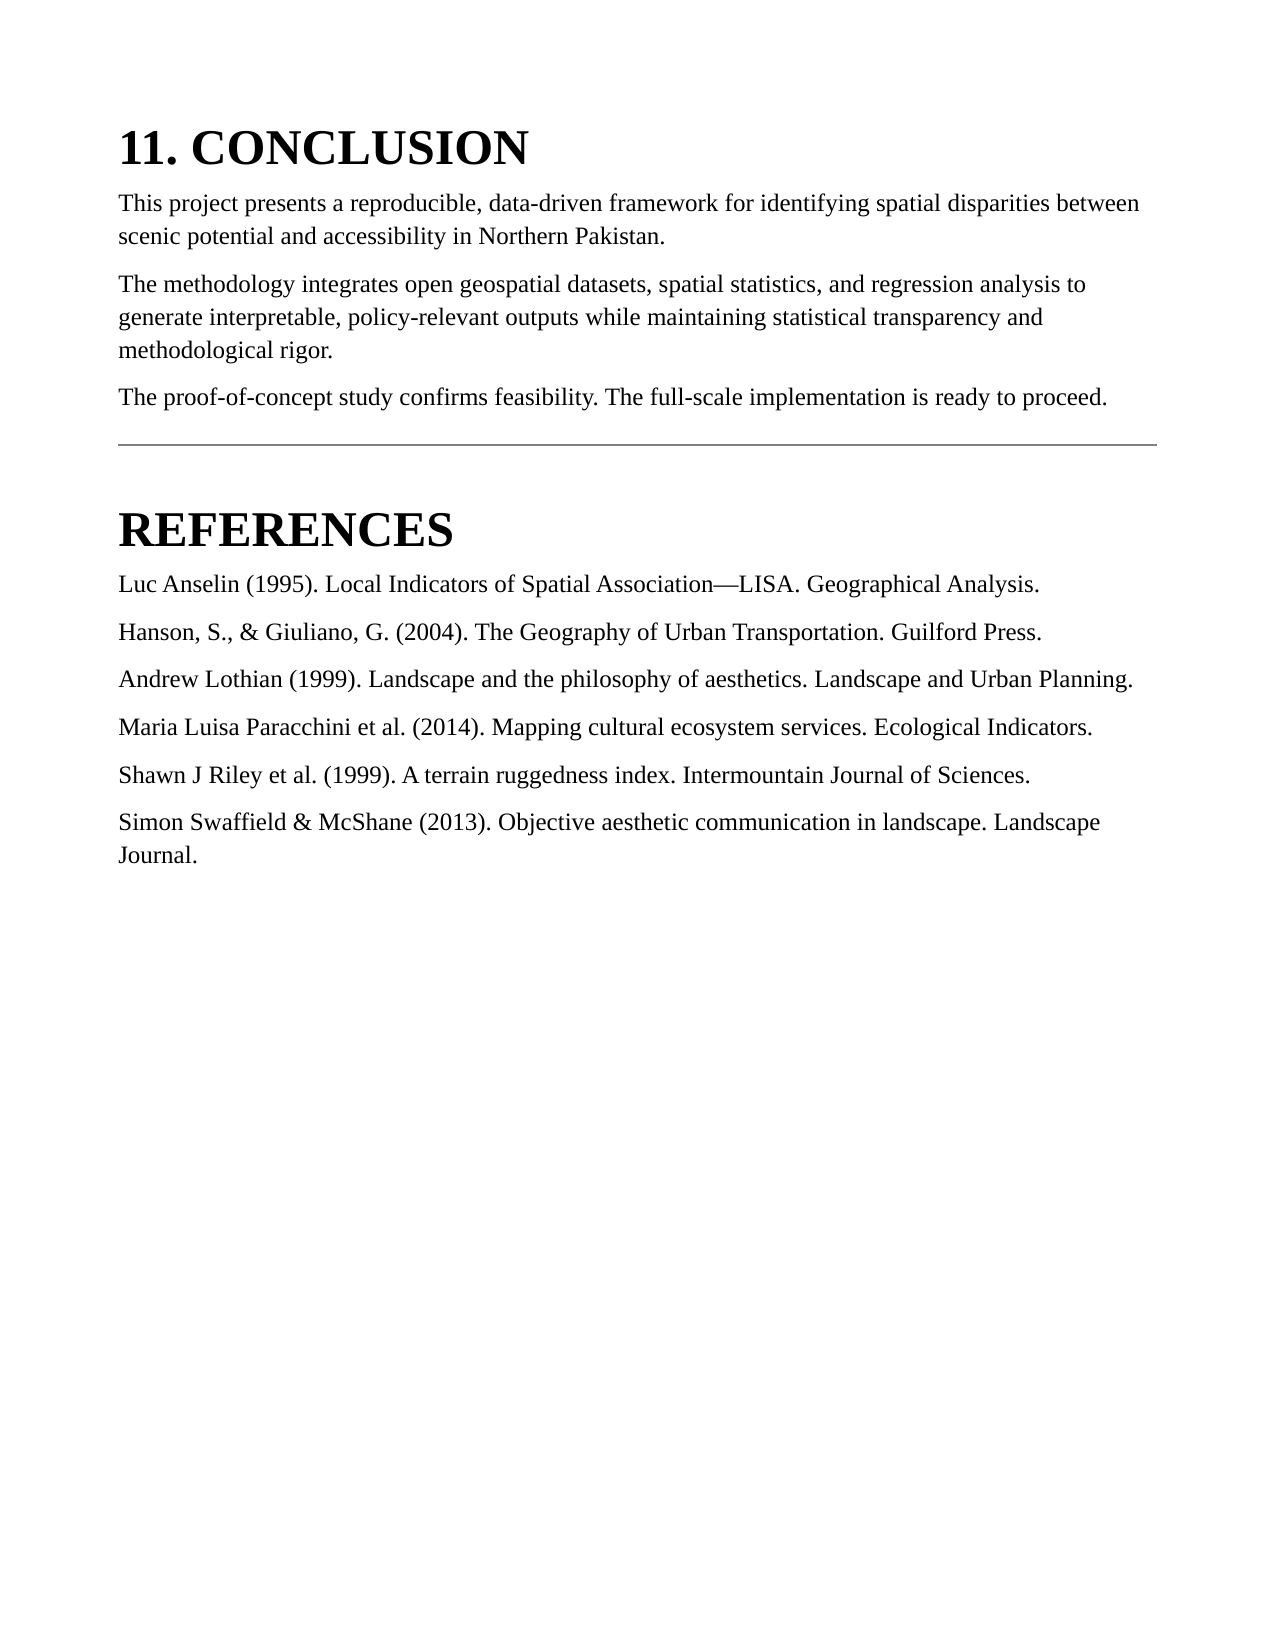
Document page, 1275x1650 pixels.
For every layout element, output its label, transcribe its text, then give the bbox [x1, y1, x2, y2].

text Shawn J Riley et al. (1999). A terrain ruggedness index. Intermountain Journal of Sciences. [118, 760, 1157, 788]
text This project presents a reproducible, data-driven framework for identifying spatial disparities between scenic potential and accessibility in Northern Pakistan. [118, 188, 1157, 250]
text Hanson, S., & Giuliano, G. (2004). The Geography of Urban Transportation. Guilford Press. [118, 617, 1157, 646]
text Simon Swaffield & McShane (2013). Objective aesthetic communication in landscape. Landscape Journal. [118, 807, 1157, 869]
subtitle 11. CONCLUSION [118, 118, 1157, 176]
text Maria Luisa Paracchini et al. (2014). Mapping cultural ecosystem services. Ecological Indicators. [118, 712, 1157, 741]
text The proof-of-concept study confirms feasibility. The full-scale implementation is ready to proceed. [118, 382, 1157, 411]
text Andrew Lothian (1999). Landscape and the philosophy of aesthetics. Landscape and Urban Planning. [118, 664, 1157, 693]
text The methodology integrates open geospatial datasets, spatial statistics, and regression analysis to generate interpretable, policy-relevant outputs while maintaining statistical transparency and methodological rigor. [118, 269, 1157, 363]
text Luc Anselin (1995). Local Indicators of Spatial Association—LISA. Geographical Analysis. [118, 569, 1157, 598]
subtitle REFERENCES [118, 499, 1157, 557]
